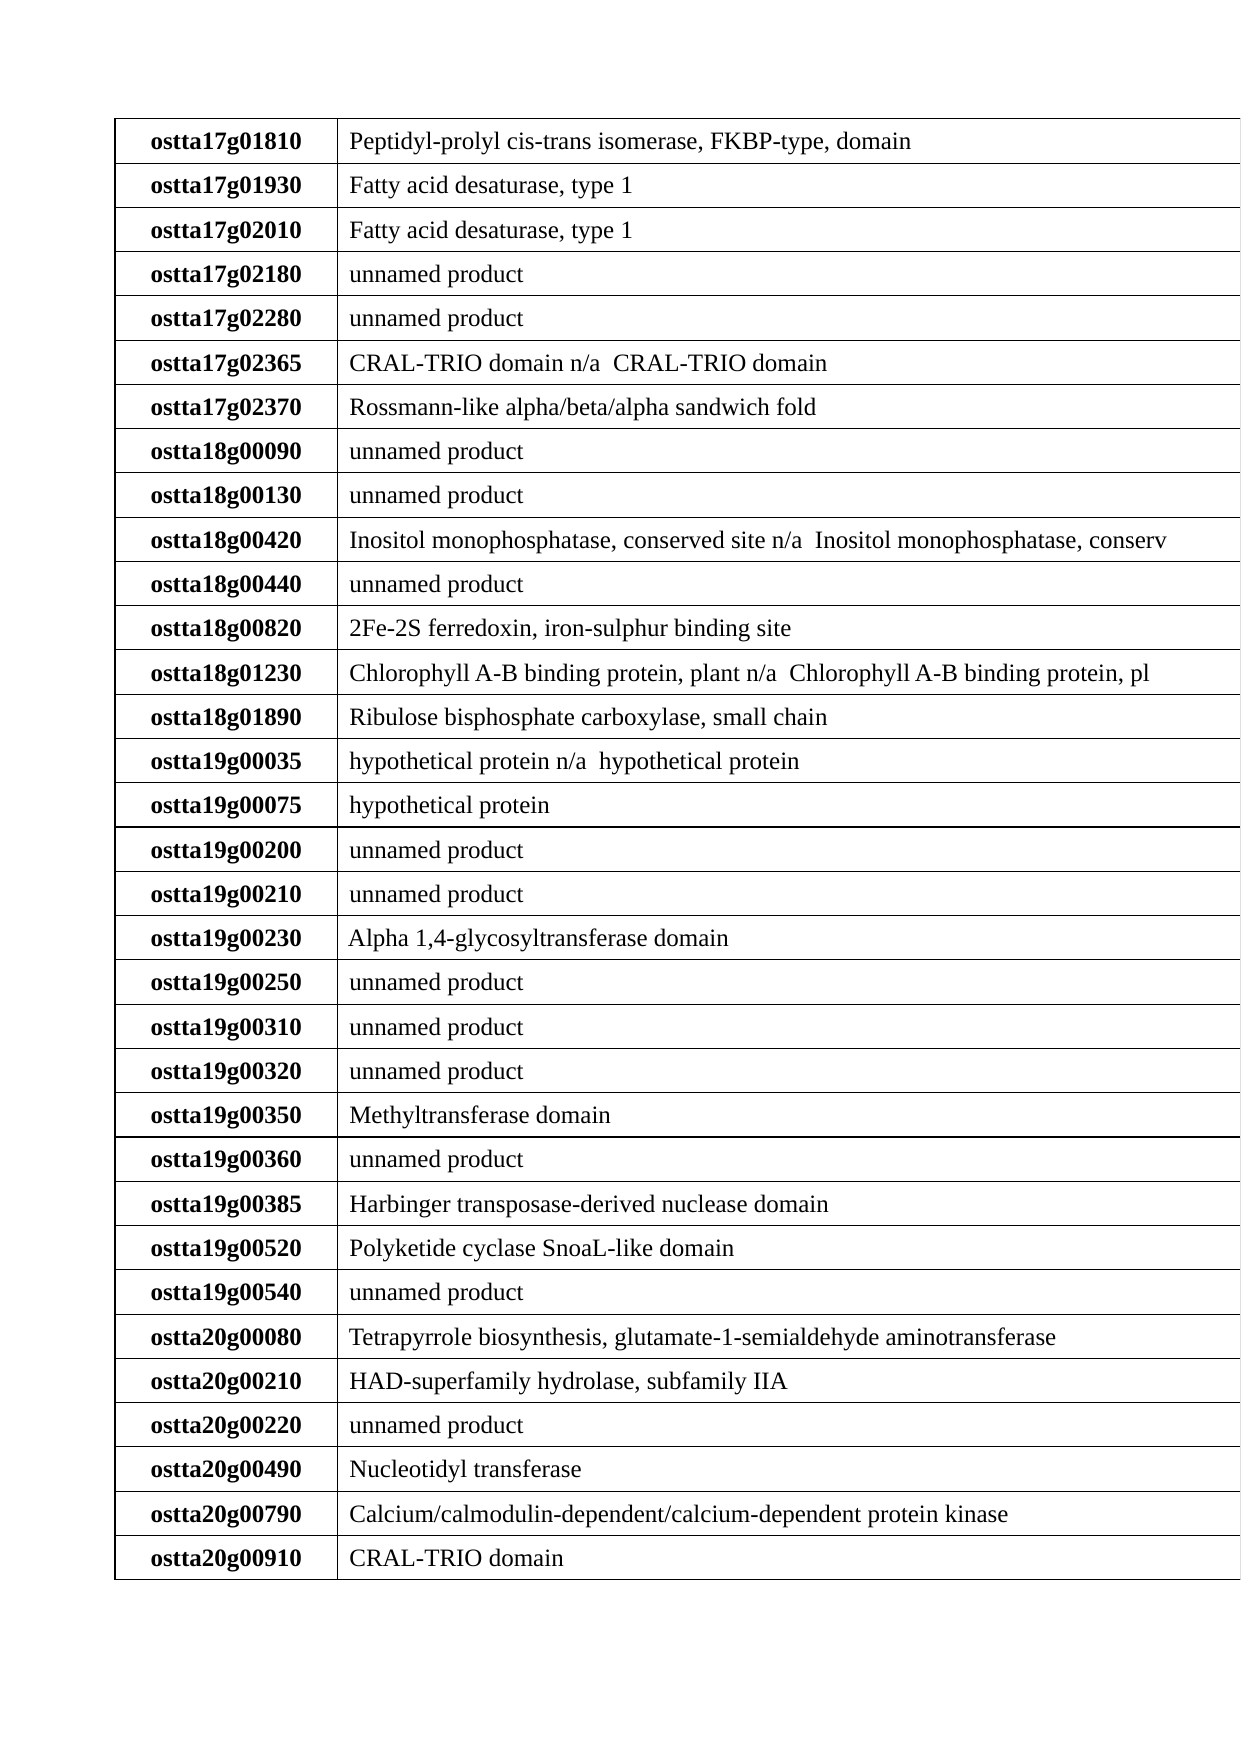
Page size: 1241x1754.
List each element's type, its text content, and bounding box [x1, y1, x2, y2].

table_cell ostta20g00080 [116, 1315, 337, 1358]
table_cell Methyltransferase domain [338, 1093, 1240, 1136]
table_cell ostta19g00230 [116, 916, 337, 959]
table_cell unnamed product [338, 960, 1240, 1003]
table_cell ostta18g01890 [116, 695, 337, 738]
table_cell ostta20g00210 [116, 1359, 337, 1402]
table_cell Tetrapyrrole biosynthesis, glutamate-1-semialdehyde aminotransferase [338, 1315, 1240, 1358]
table_cell ostta19g00350 [116, 1093, 337, 1136]
table_cell ostta19g00320 [116, 1049, 337, 1092]
table_cell Rossmann-like alpha/beta/alpha sandwich fold [338, 385, 1240, 428]
table_cell ostta17g02365 [116, 341, 337, 384]
table_cell unnamed product [338, 296, 1240, 339]
table_cell ostta19g00200 [116, 828, 337, 871]
table_cell ostta19g00385 [116, 1182, 337, 1225]
table_cell ostta20g00490 [116, 1447, 337, 1491]
table_cell Ribulose bisphosphate carboxylase, small chain [338, 695, 1240, 738]
table_cell ostta19g00075 [116, 783, 337, 826]
table_cell unnamed product [338, 1270, 1240, 1313]
table_cell Harbinger transposase-derived nuclease domain [338, 1182, 1240, 1225]
table_cell ostta18g01230 [116, 650, 337, 694]
table_cell ostta18g00090 [116, 429, 337, 472]
table_cell Polyketide cyclase SnoaL-like domain [338, 1226, 1240, 1269]
table_cell ostta17g02180 [116, 252, 337, 295]
table_cell ostta19g00310 [116, 1005, 337, 1048]
table_cell ostta20g00790 [116, 1492, 337, 1535]
table_cell ostta18g00420 [116, 518, 337, 561]
table_cell ostta18g00440 [116, 562, 337, 605]
table_cell HAD-superfamily hydrolase, subfamily IIA [338, 1359, 1240, 1402]
table_cell Chlorophyll A-B binding protein, plant n/a Chlorophyll A-B binding protein, pl [338, 650, 1240, 694]
table_cell ostta18g00130 [116, 473, 337, 517]
table_cell CRAL-TRIO domain n/a CRAL-TRIO domain [338, 341, 1240, 384]
table_cell unnamed product [338, 1049, 1240, 1092]
table_cell ostta17g02370 [116, 385, 337, 428]
table_cell unnamed product [338, 473, 1240, 517]
table_cell 2Fe-2S ferredoxin, iron-sulphur binding site [338, 606, 1240, 649]
table_cell ostta17g02010 [116, 208, 337, 251]
table_cell ostta19g00035 [116, 739, 337, 782]
table_cell ostta19g00360 [116, 1138, 337, 1181]
table_cell CRAL-TRIO domain [338, 1536, 1240, 1579]
table_cell ostta17g01930 [116, 164, 337, 207]
table_cell Peptidyl-prolyl cis-trans isomerase, FKBP-type, domain [338, 119, 1240, 162]
table_cell Alpha 1,4-glycosyltransferase domain [338, 916, 1240, 959]
table_cell ostta18g00820 [116, 606, 337, 649]
table_cell Fatty acid desaturase, type 1 [338, 208, 1240, 251]
table_cell unnamed product [338, 252, 1240, 295]
table_cell Nucleotidyl transferase [338, 1447, 1240, 1491]
table_cell ostta20g00220 [116, 1403, 337, 1446]
table_cell unnamed product [338, 429, 1240, 472]
table_cell unnamed product [338, 1138, 1240, 1181]
table_cell hypothetical protein n/a hypothetical protein [338, 739, 1240, 782]
table_cell ostta20g00910 [116, 1536, 337, 1579]
table_cell Calcium/calmodulin-dependent/calcium-dependent protein kinase [338, 1492, 1240, 1535]
table_cell unnamed product [338, 872, 1240, 915]
table_cell ostta17g02280 [116, 296, 337, 339]
table_cell ostta19g00250 [116, 960, 337, 1003]
table_cell ostta19g00520 [116, 1226, 337, 1269]
table_cell unnamed product [338, 1005, 1240, 1048]
table_cell ostta19g00210 [116, 872, 337, 915]
table_cell unnamed product [338, 562, 1240, 605]
table_cell ostta17g01810 [116, 119, 337, 162]
table_cell Inositol monophosphatase, conserved site n/a Inositol monophosphatase, conserv [338, 518, 1240, 561]
table_cell hypothetical protein [338, 783, 1240, 826]
table_cell unnamed product [338, 828, 1240, 871]
table_cell unnamed product [338, 1403, 1240, 1446]
table_cell ostta19g00540 [116, 1270, 337, 1313]
table_cell Fatty acid desaturase, type 1 [338, 164, 1240, 207]
